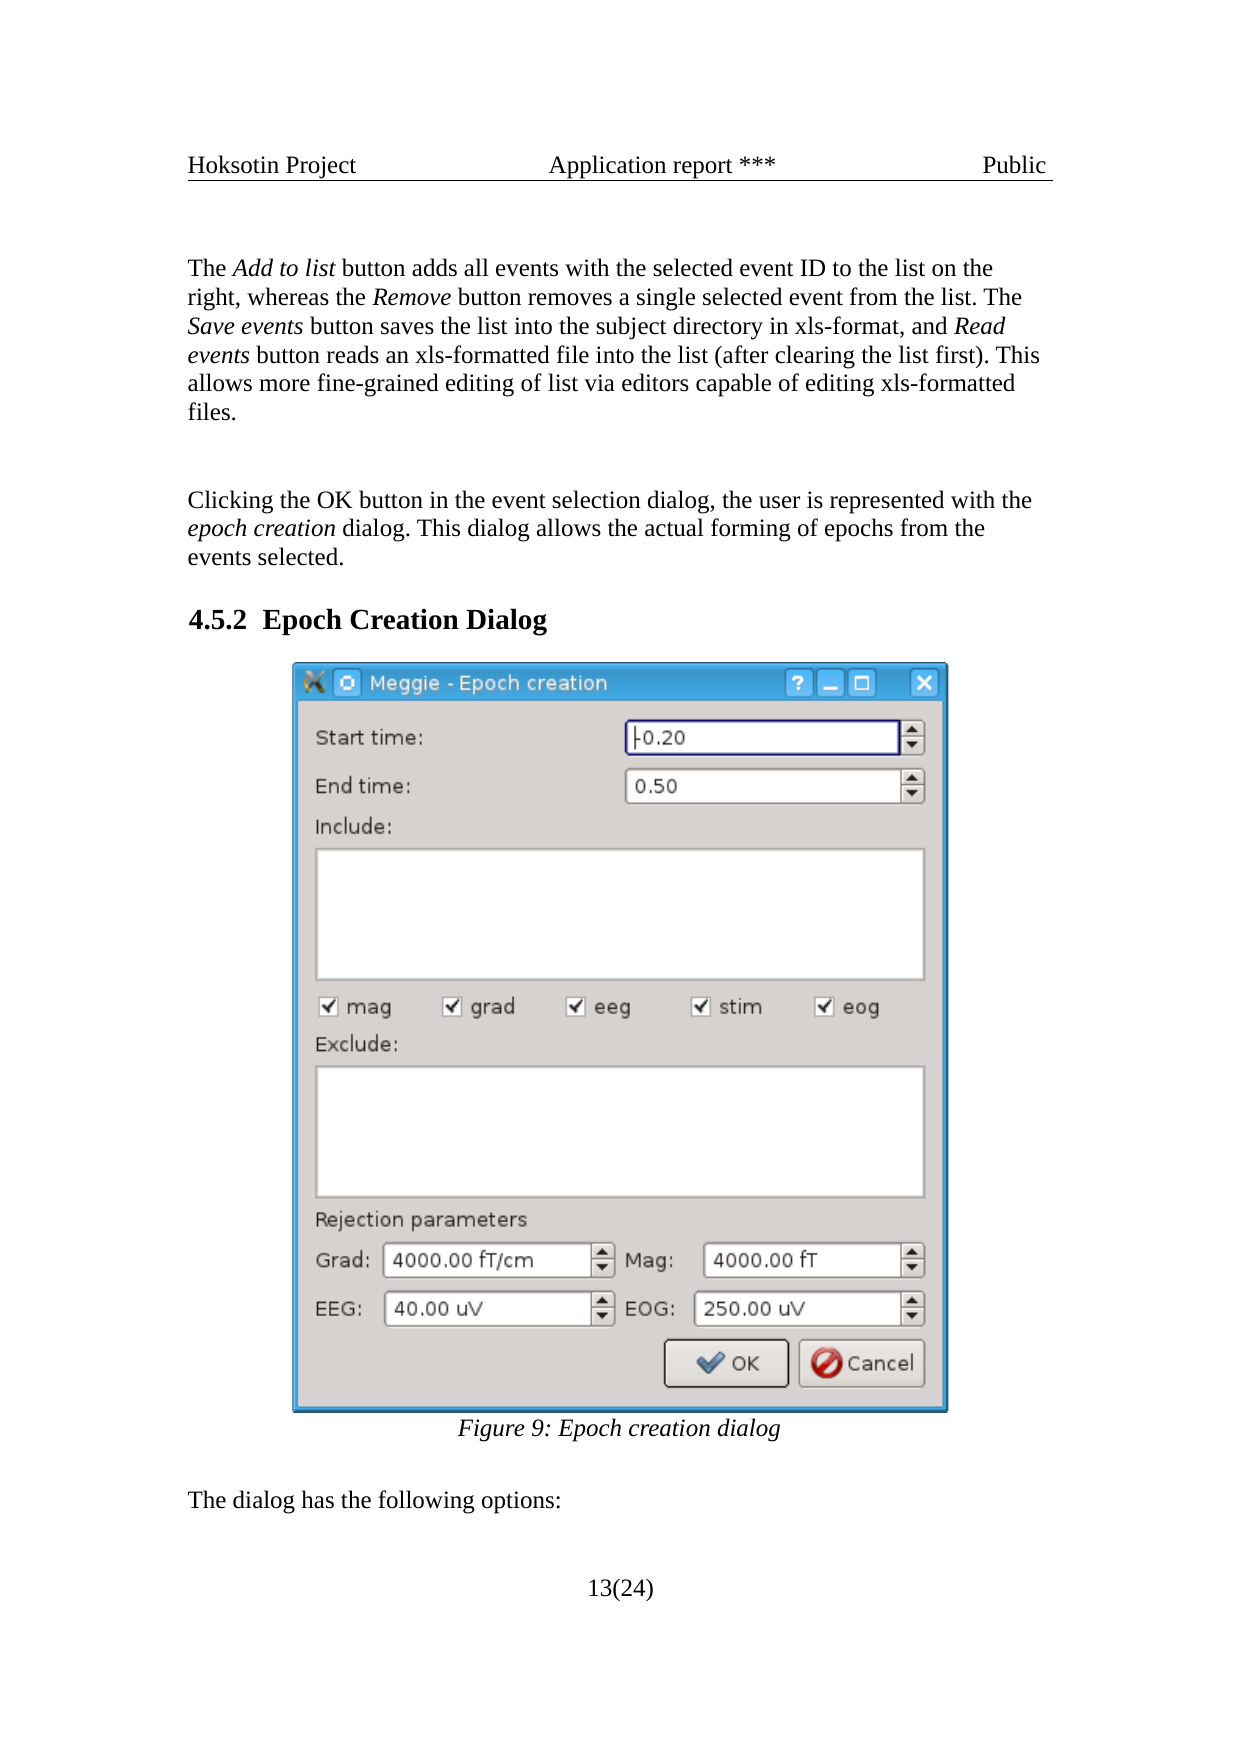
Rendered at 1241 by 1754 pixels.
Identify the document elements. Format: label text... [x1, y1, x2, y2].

text The Add to list button adds all events with the selected event ID to the list on the right, whereas the Remove button removes a single selected event from the list. The Save events button saves the list into the subject directory in xls-format, and Read events button reads an xls-formatted file into the list (after clearing the list first). This allows more fine-grained editing of list via editors capable of editing xls-formatted files. [187, 253, 1053, 426]
text The dialog has the following options: [187, 1485, 1053, 1514]
picture [292, 662, 949, 1413]
text Clicking the OK button in the event selection dialog, the user is represented with the epoch creation dialog. This dialog allows the actual forming of epochs from the events selected. [187, 485, 1053, 571]
subtitle Epoch Creation Dialog [181, 602, 1053, 636]
text Figure 9: Epoch creation dialog [292, 1413, 948, 1442]
